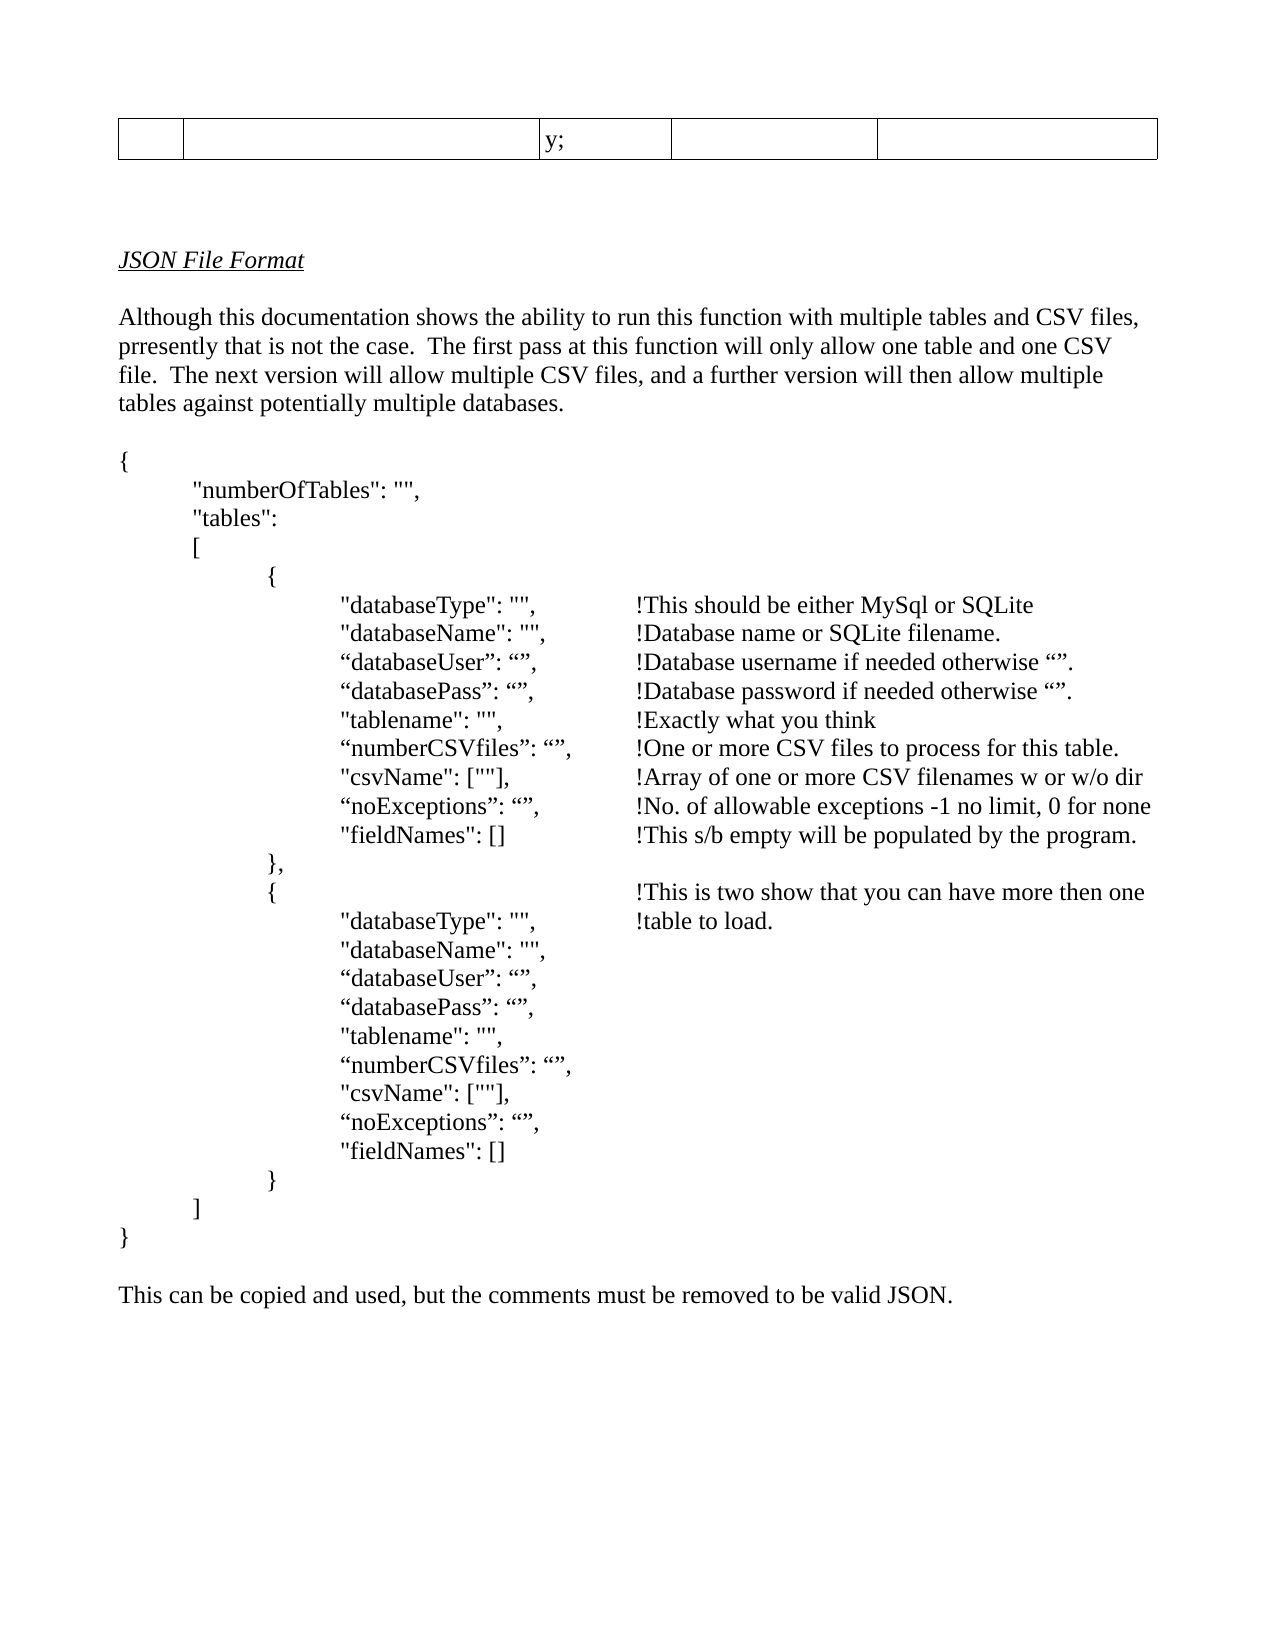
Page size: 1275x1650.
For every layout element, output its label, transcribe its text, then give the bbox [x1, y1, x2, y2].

table_cell y; [540, 119, 671, 158]
text This can be copied and used, but the comments must be removed to be valid JSON. [118, 1280, 1157, 1308]
text “noExceptions”: “”, [118, 1107, 1157, 1136]
text "fieldNames": [] [118, 1136, 1157, 1165]
text ] [118, 1193, 1157, 1222]
table_cell [119, 119, 183, 158]
text “noExceptions”: “”, !No. of allowable exceptions -1 no limit, 0 for none [118, 791, 1157, 820]
text { [118, 446, 1157, 475]
text "csvName": [""], !Array of one or more CSV filenames w or w/o dir [118, 762, 1157, 791]
text "numberOfTables": "", [118, 475, 1157, 503]
text "tablename": "", !Exactly what you think [118, 705, 1157, 733]
text “numberCSVfiles”: “”, !One or more CSV files to process for this table. [118, 733, 1157, 762]
table_cell [184, 119, 539, 158]
text "csvName": [""], [118, 1078, 1157, 1107]
text "databaseType": "", !This should be either MySql or SQLite [118, 590, 1157, 618]
text Although this documentation shows the ability to run this function with multiple tables and CSV files, prresently that is not the case. The first pass at this function will only allow one table and one CSV file. The next version will allow multiple CSV files, and a further version will then allow multiple tables against potentially multiple databases. [118, 302, 1157, 417]
text } [118, 1222, 1157, 1251]
text "databaseType": "", !table to load. [118, 906, 1157, 935]
text “numberCSVfiles”: “”, [118, 1050, 1157, 1078]
text “databasePass”: “”, !Database password if needed otherwise “”. [118, 676, 1157, 705]
text JSON File Format [118, 245, 1157, 273]
text "databaseName": "", [118, 935, 1157, 963]
text { [118, 561, 1157, 590]
table_cell [672, 119, 877, 158]
text “databaseUser”: “”, [118, 963, 1157, 992]
text [ [118, 532, 1157, 561]
text “databasePass”: “”, [118, 992, 1157, 1021]
text "fieldNames": [] !This s/b empty will be populated by the program. [118, 820, 1157, 848]
text }, [118, 848, 1157, 877]
text } [118, 1165, 1157, 1193]
text "tablename": "", [118, 1021, 1157, 1050]
text “databaseUser”: “”, !Database username if needed otherwise “”. [118, 647, 1157, 676]
table_cell [878, 119, 1157, 158]
text "databaseName": "", !Database name or SQLite filename. [118, 618, 1157, 647]
text "tables": [118, 503, 1157, 532]
text { !This is two show that you can have more then one [118, 877, 1157, 906]
